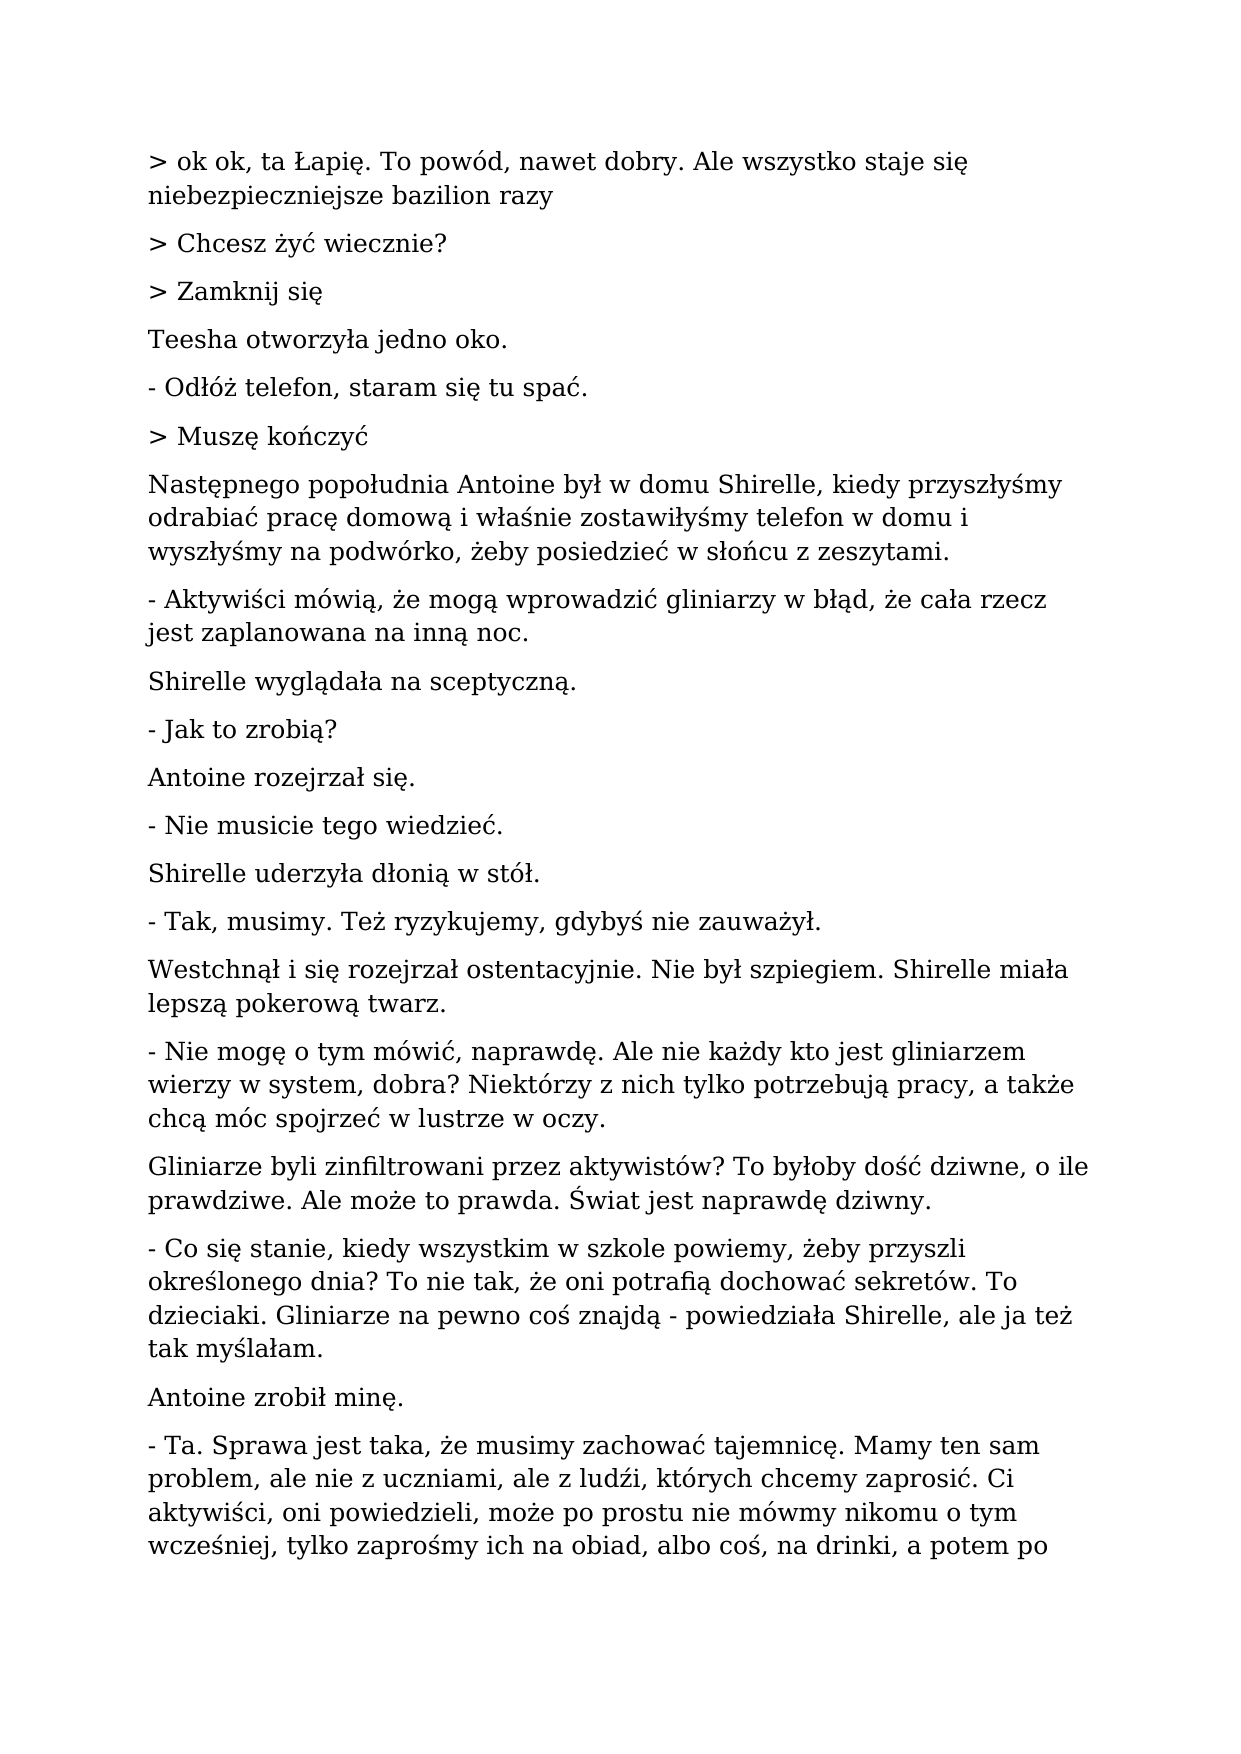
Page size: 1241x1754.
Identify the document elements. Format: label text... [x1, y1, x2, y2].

text > ok ok, ta Łapię. To powód, nawet dobry. Ale wszystko staje się niebezpieczniejsze bazilion razy [148, 148, 1093, 210]
text - Tak, musimy. Też ryzykujemy, gdybyś nie zauważył. [148, 907, 1093, 937]
text - Nie mogę o tym mówić, naprawdę. Ale nie każdy kto jest gliniarzem wierzy w system, dobra? Niektórzy z nich tylko potrzebują pracy, a także chcą móc spojrzeć w lustrze w oczy. [148, 1037, 1093, 1133]
text Westchnął i się rozejrzał ostentacyjnie. Nie był szpiegiem. Shirelle miała lepszą pokerową twarz. [148, 956, 1093, 1018]
text Antoine rozejrzał się. [148, 763, 1093, 792]
text > Zamknij się [148, 277, 1093, 307]
text > Muszę kończyć [148, 422, 1093, 451]
text - Co się stanie, kiedy wszystkim w szkole powiemy, żeby przyszli określonego dnia? To nie tak, że oni potrafią dochować sekretów. To dzieciaki. Gliniarze na pewno coś znajdą - powiedziała Shirelle, ale ja też tak myślałam. [148, 1234, 1093, 1364]
text - Nie musicie tego wiedzieć. [148, 811, 1093, 840]
text Gliniarze byli zinfiltrowani przez aktywistów? To byłoby dość dziwne, o ile prawdziwe. Ale może to prawda. Świat jest naprawdę dziwny. [148, 1152, 1093, 1215]
text Teesha otworzyła jedno oko. [148, 326, 1093, 355]
text Shirelle uderzyła dłonią w stół. [148, 859, 1093, 888]
text Antoine zrobił minę. [148, 1383, 1093, 1412]
text - Ta. Sprawa jest taka, że musimy zachować tajemnicę. Mamy ten sam problem, ale nie z uczniami, ale z ludźi, których chcemy zaprosić. Ci aktywiści, oni powiedzieli, może po prostu nie mówmy nikomu o tym wcześniej, tylko zaprośmy ich na obiad, albo coś, na drinki, a potem po [148, 1431, 1093, 1561]
text - Jak to zrobią? [148, 715, 1093, 744]
text - Odłóż telefon, staram się tu spać. [148, 374, 1093, 403]
text - Aktywiści mówią, że mogą wprowadzić gliniarzy w błąd, że cała rzecz jest zaplanowana na inną noc. [148, 585, 1093, 648]
text Shirelle wyglądała na sceptyczną. [148, 667, 1093, 696]
text Następnego popołudnia Antoine był w domu Shirelle, kiedy przyszłyśmy odrabiać pracę domową i właśnie zostawiłyśmy telefon w domu i wyszłyśmy na podwórko, żeby posiedzieć w słońcu z zeszytami. [148, 470, 1093, 566]
text > Chcesz żyć wiecznie? [148, 229, 1093, 258]
